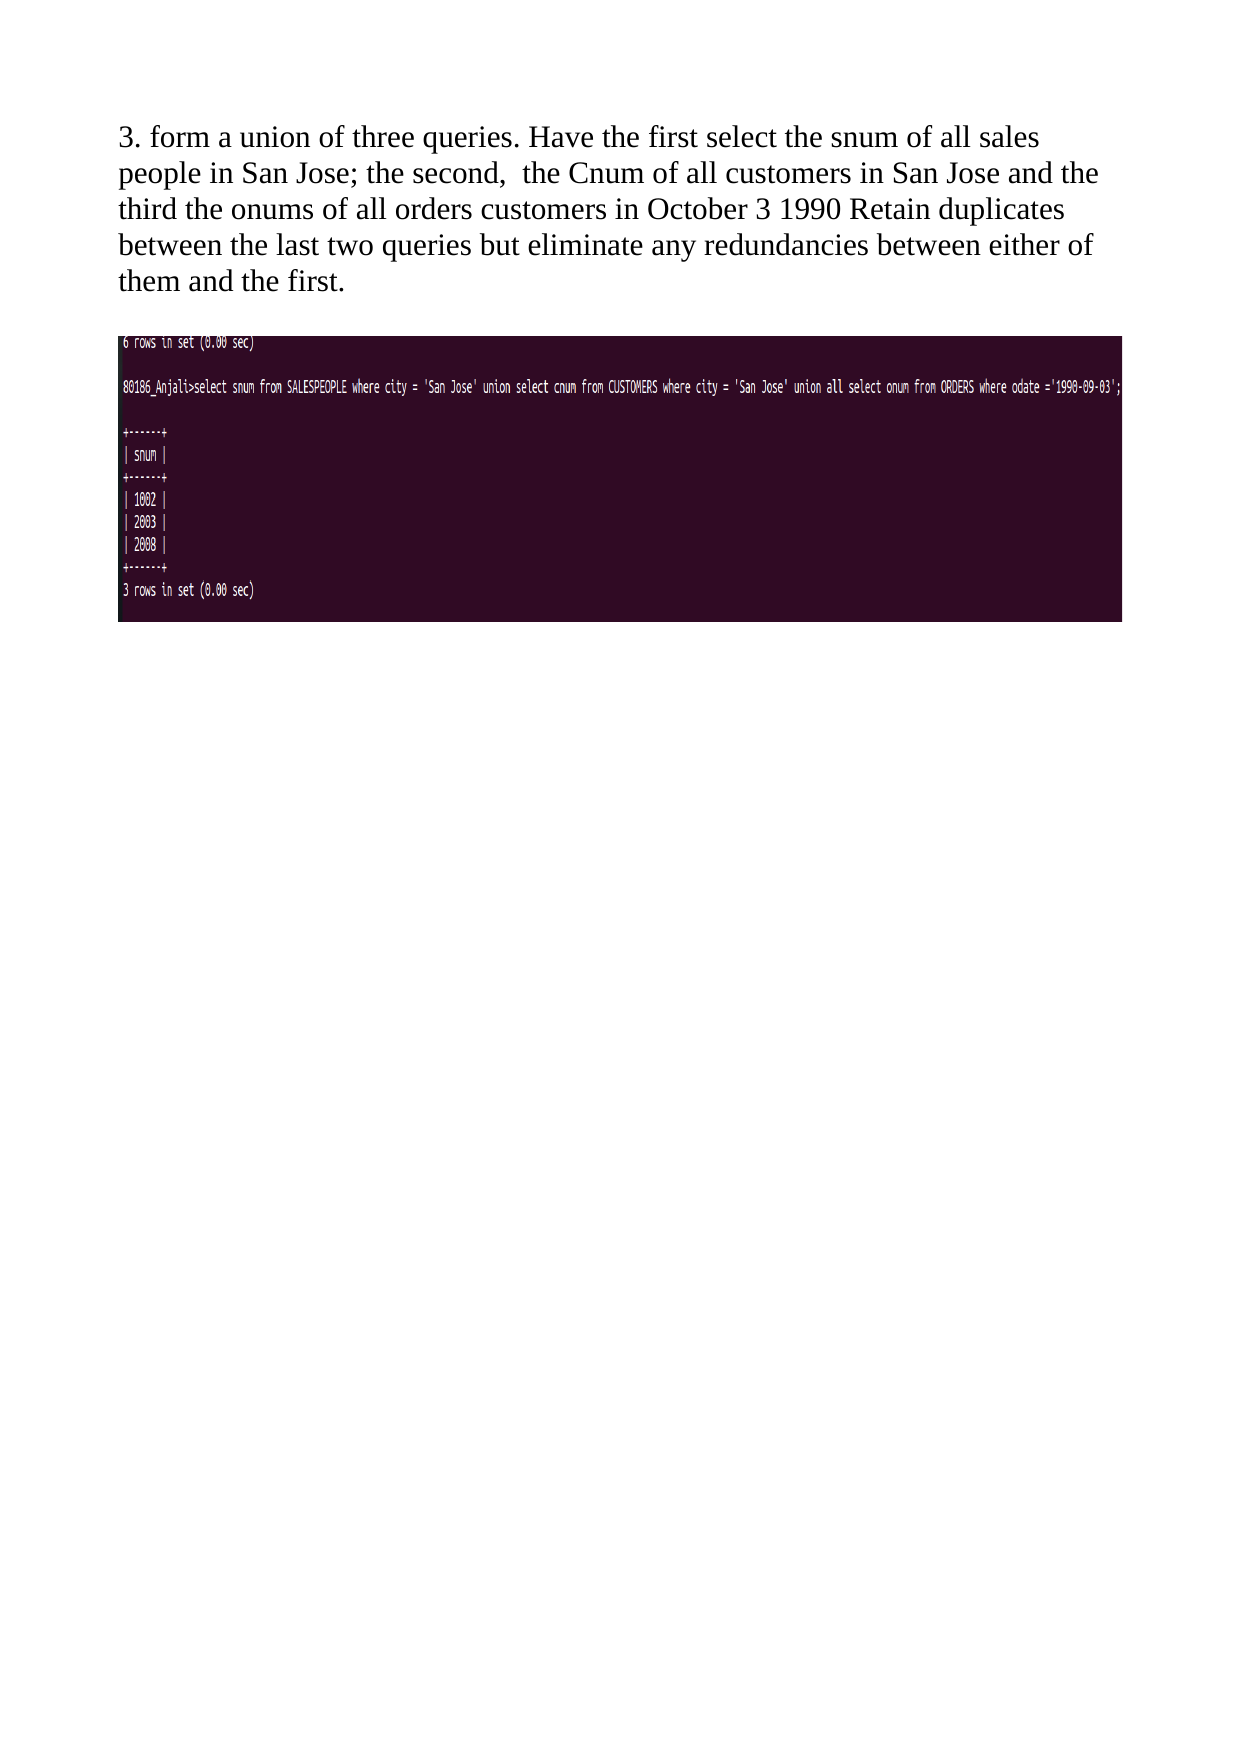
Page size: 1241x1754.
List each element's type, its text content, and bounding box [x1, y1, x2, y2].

text 3. form a union of three queries. Have the first select the snum of all sales people in San Jose; the second, the Cnum of all customers in San Jose and the third the onums of all orders customers in October 3 1990 Retain duplicates between the last two queries but eliminate any redundancies between either of them and the first. [118, 118, 1122, 298]
picture [118, 336, 1123, 622]
